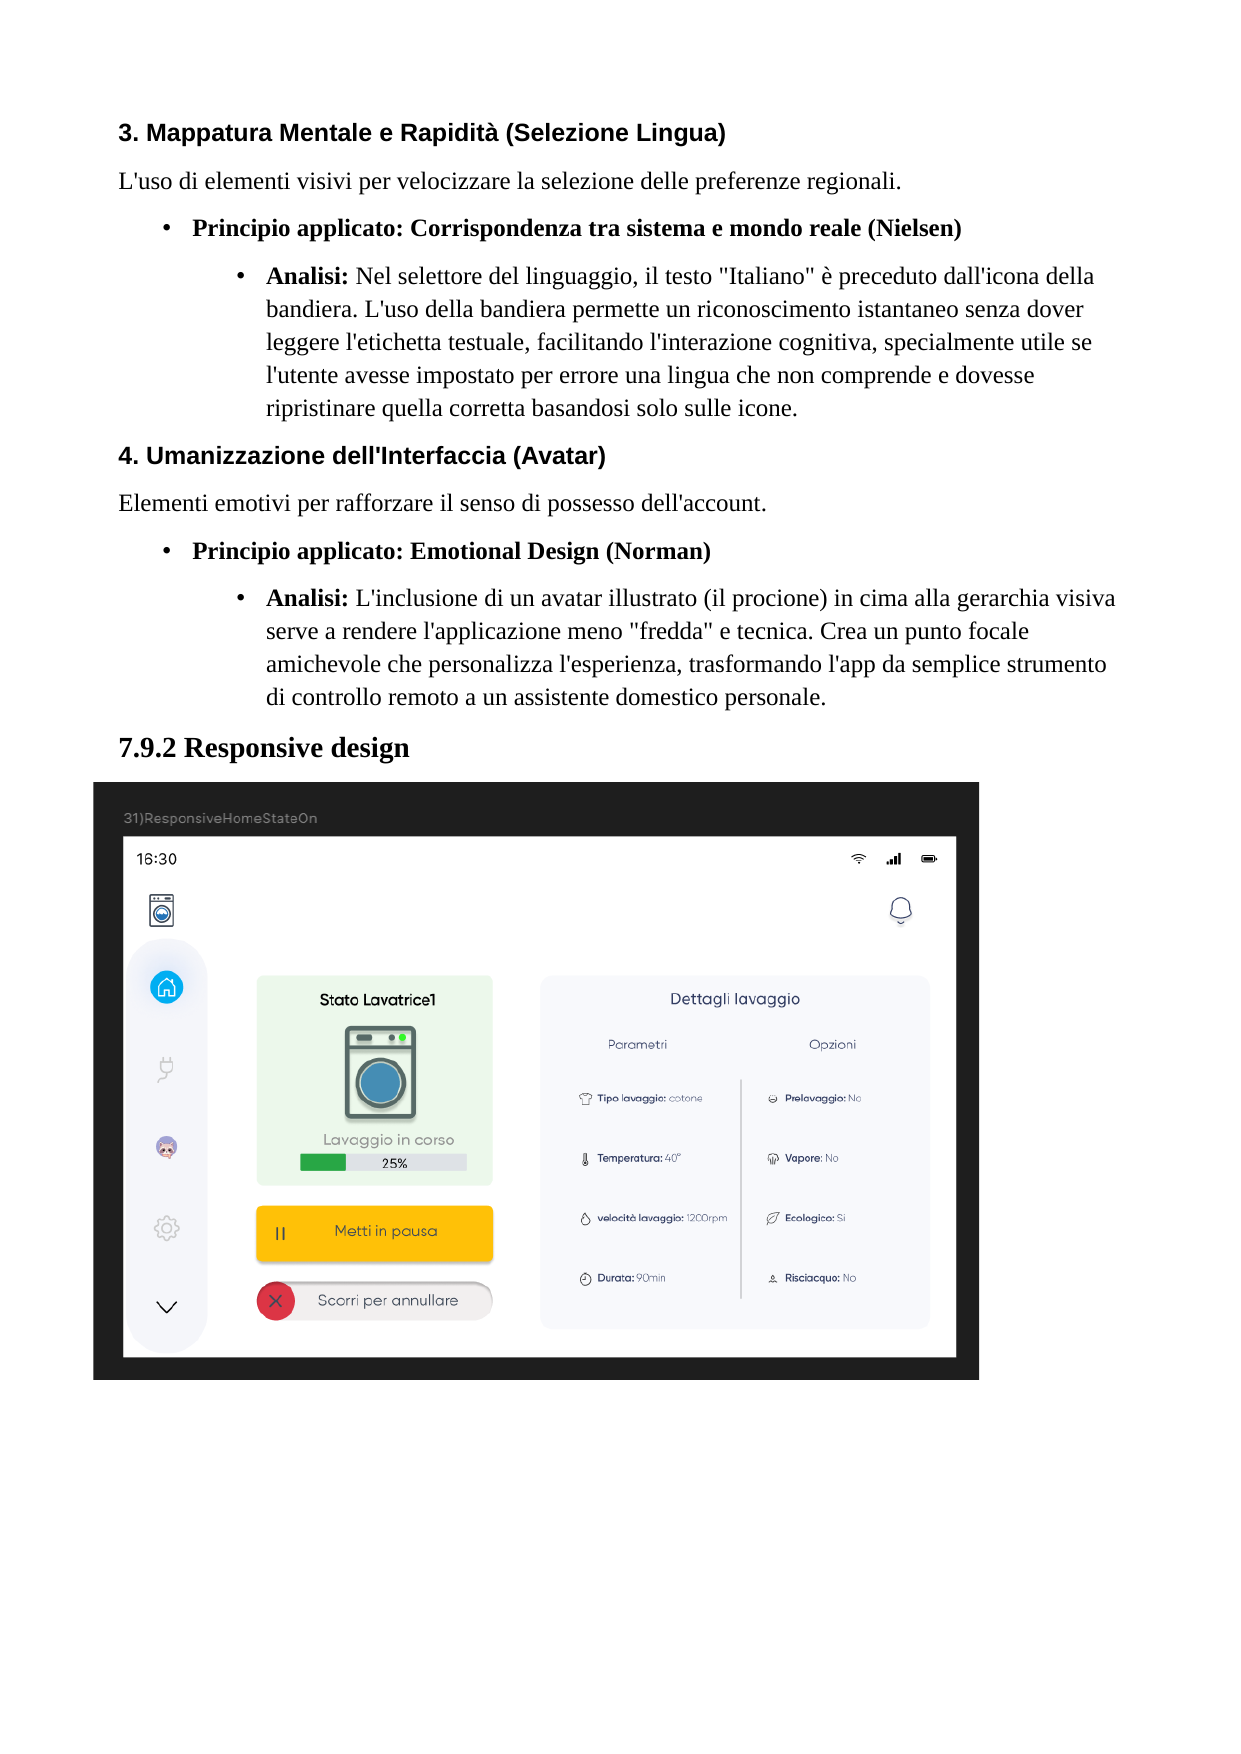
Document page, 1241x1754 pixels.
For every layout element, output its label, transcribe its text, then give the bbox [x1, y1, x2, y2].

text 7.9.2 Responsive design [118, 730, 1122, 764]
text L'uso di elementi visivi per velocizzare la selezione delle preferenze regionali. [118, 166, 1122, 194]
text Elementi emotivi per rafforzare il senso di possesso dell'account. [118, 488, 1122, 517]
list Principio applicato: Corrispondenza tra sistema e mondo reale (Nielsen) [162, 213, 1122, 242]
list Analisi: Nel selettore del linguaggio, il testo "Italiano" è preceduto dall'icona della bandiera. L'uso della bandiera permette un riconoscimento istantaneo senza dover leggere l'etichetta testuale, facilitando l'interazione cognitiva, specialmente utile se l'utente avesse impostato per errore una lingua che non comprende e dovesse ripristinare quella corretta basandosi solo sulle icone. [236, 261, 1122, 422]
list Analisi: L'inclusione di un avatar illustrato (il procione) in cima alla gerarchia visiva serve a rendere l'applicazione meno "fredda" e tecnica. Crea un punto focale amichevole che personalizza l'esperienza, trasformando l'app da semplice strumento di controllo remoto a un assistente domestico personale. [236, 583, 1122, 711]
list Principio applicato: Emotional Design (Norman) [162, 536, 1122, 564]
subtitle 3. Mappatura Mentale e Rapidità (Selezione Lingua) [118, 118, 1122, 147]
subtitle 4. Umanizzazione dell'Interfaccia (Avatar) [118, 441, 1122, 469]
picture [93, 782, 980, 1380]
